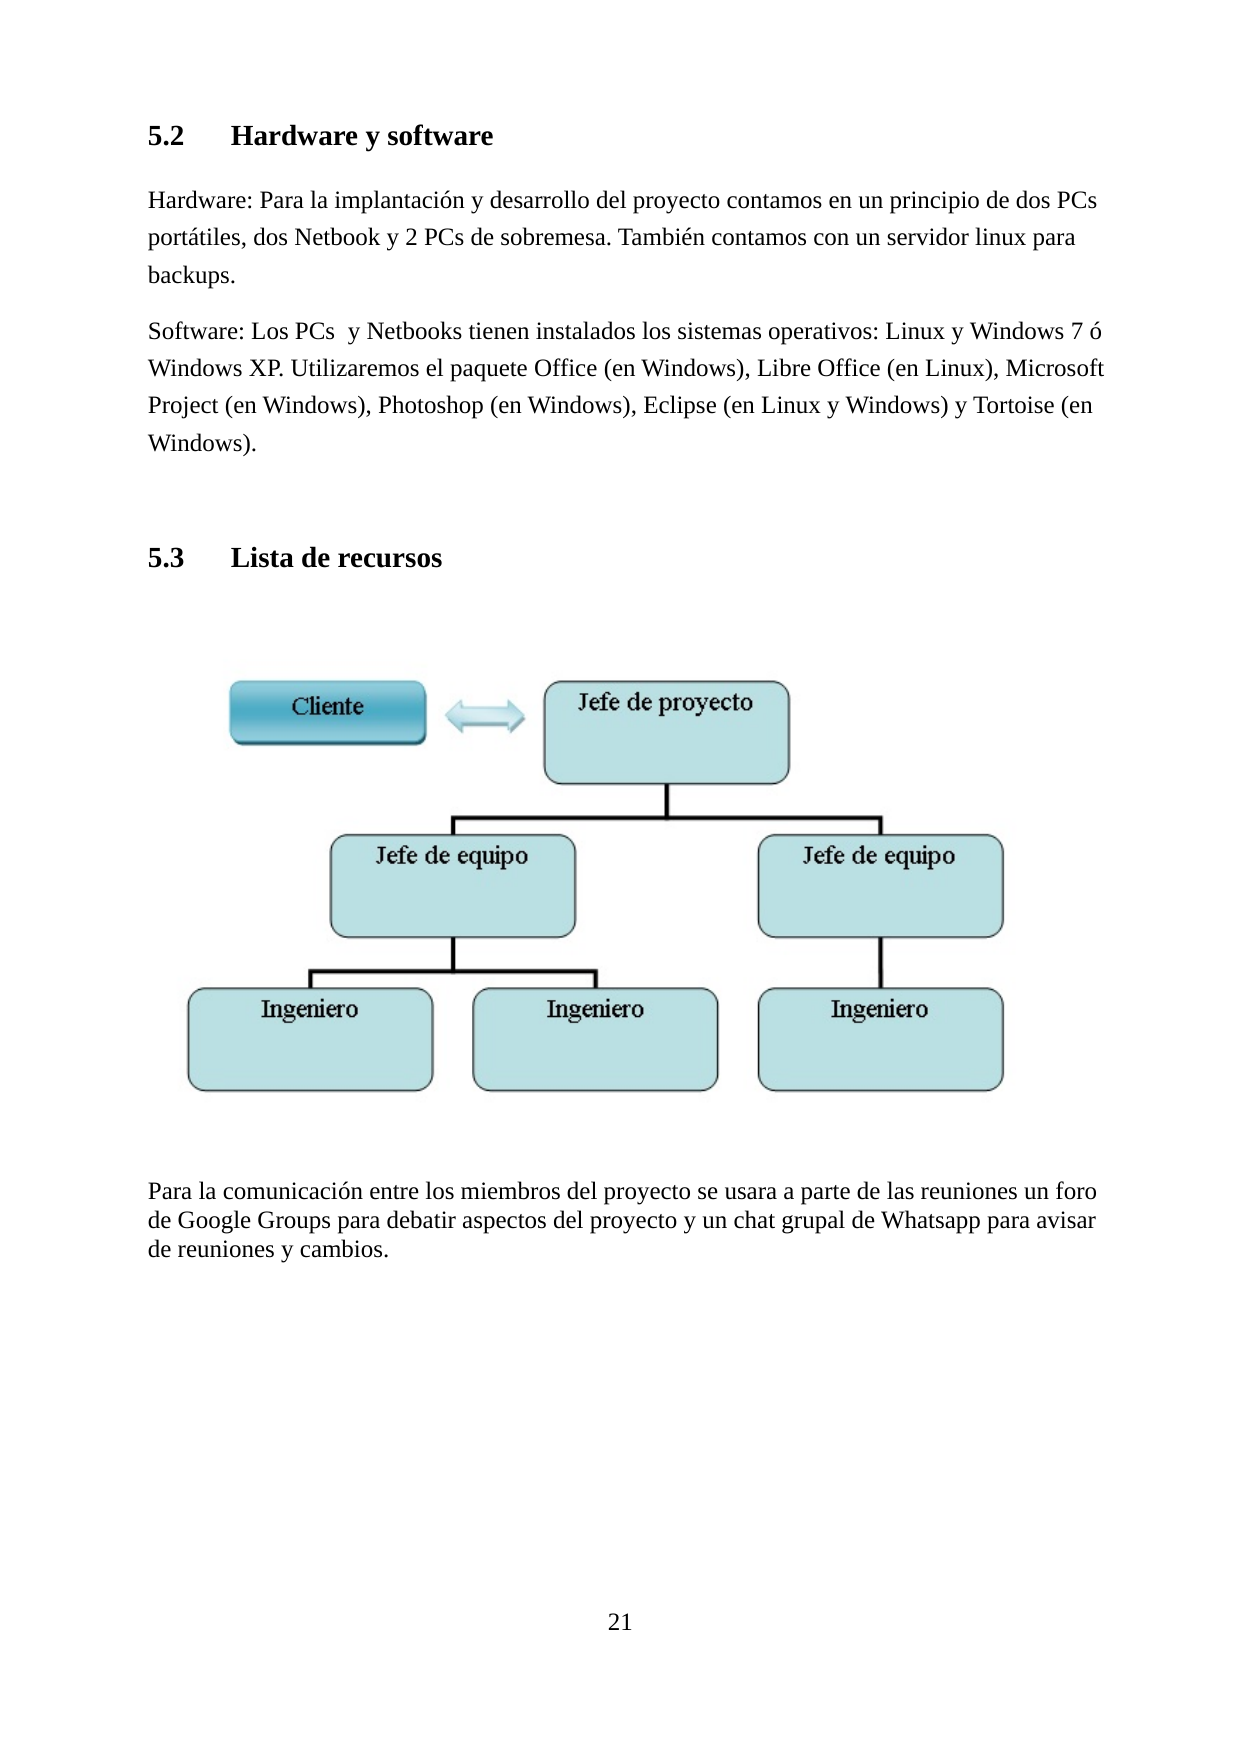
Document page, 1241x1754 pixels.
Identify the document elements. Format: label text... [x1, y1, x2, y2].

picture [133, 614, 1106, 1141]
text Software: Los PCs y Netbooks tienen instalados los sistemas operativos: Linux y Windows 7 ó Windows XP. Utilizaremos el paquete Office (en Windows), Libre Office (en Linux), Microsoft Project (en Windows), Photoshop (en Windows), Eclipse (en Linux y Windows) y Tortoise (en Windows). [148, 316, 1122, 456]
list Lista de recursos [148, 540, 1122, 607]
list Hardware y software [148, 118, 1122, 185]
text Hardware: Para la implantación y desarrollo del proyecto contamos en un principio de dos PCs portátiles, dos Netbook y 2 PCs de sobremesa. También contamos con un servidor linux para backups. [148, 185, 1122, 288]
text Para la comunicación entre los miembros del proyecto se usara a parte de las reuniones un foro de Google Groups para debatir aspectos del proyecto y un chat grupal de Whatsapp para avisar de reuniones y cambios. [148, 1176, 1122, 1263]
